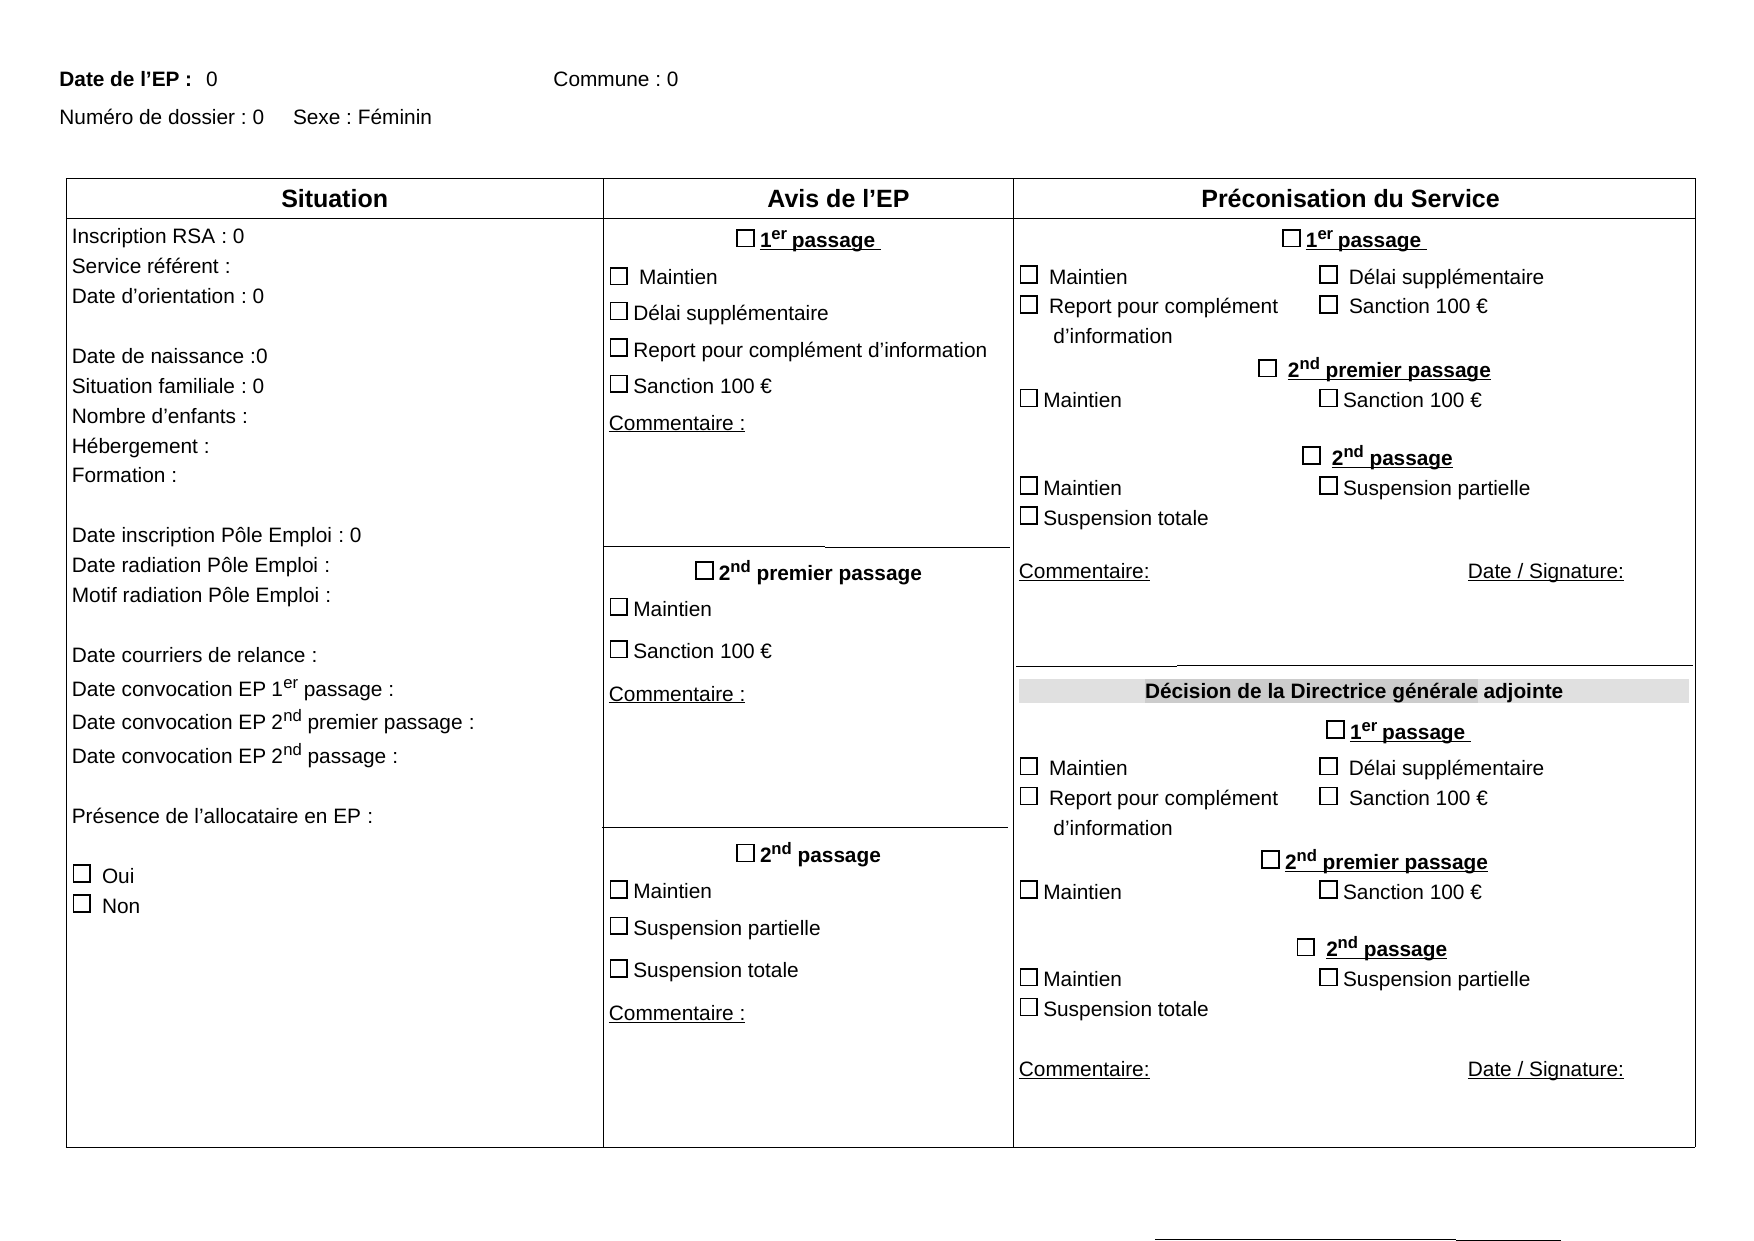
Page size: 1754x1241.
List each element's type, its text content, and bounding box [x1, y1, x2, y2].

table_cell 1er passage Maintien Délai supplémentaire Report pour complément d’information Sanction 100 € Commentaire : 2nd premier passage Maintien Sanction 100 € Commentaire : 2nd passage Maintien Suspension partielle Suspension totale Commentaire : [604, 219, 1013, 1147]
table_cell Inscription RSA : 0 Service référent : Date d’orientation : 0 Date de naissance :0 Situation familiale : 0 Nombre d’enfants : Hébergement : Formation : Date inscription Pôle Emploi : 0 Date radiation Pôle Emploi : Motif radiation Pôle Emploi : Date courriers de relance : Date convocation EP 1er passage : Date convocation EP 2nd premier passage : Date convocation EP 2nd passage : Présence de l’allocataire en EP : Oui Non [67, 219, 603, 1147]
table_header Situation [67, 179, 603, 218]
table_cell 1er passage Maintien Délai supplémentaire Report pour complément Sanction 100 € d’information 2nd premier passage Maintien Sanction 100 € 2nd passage Maintien Suspension partielle Suspension totale Commentaire: Date / Signature: Décision de la Directrice générale adjointe 1er passage Maintien Délai supplémentaire Report pour complément Sanction 100 € d’information 2nd premier passage Maintien Sanction 100 € 2nd passage Maintien Suspension partielle Suspension totale Commentaire: Date / Signature: [1014, 219, 1695, 1147]
text Numéro de dossier : 0 Sexe : Féminin [59, 105, 1695, 129]
table_header Avis de l’EP [604, 179, 1013, 218]
text Date de l’EP : 0 Commune : 0 [59, 59, 1695, 93]
table_header Préconisation du Service [1014, 179, 1695, 218]
